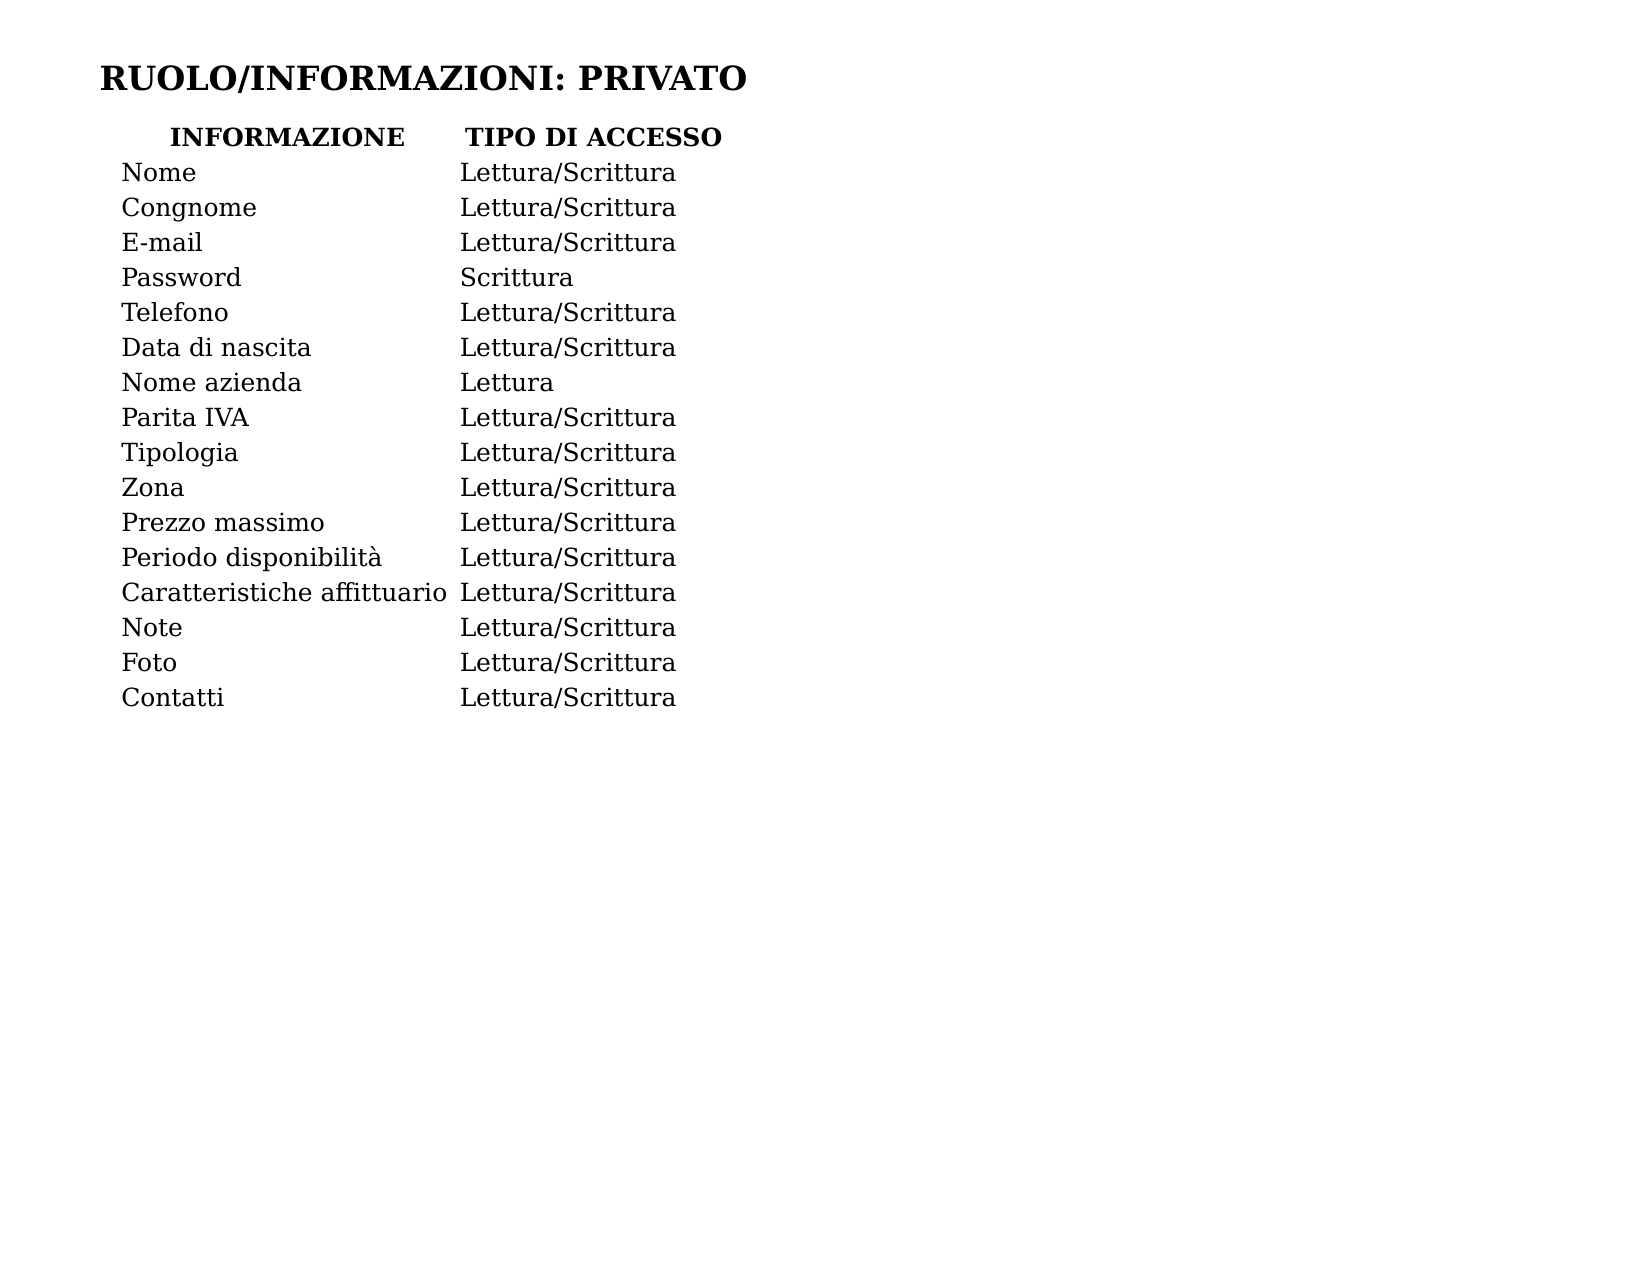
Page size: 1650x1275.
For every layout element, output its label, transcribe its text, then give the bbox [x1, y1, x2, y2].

table_cell Scrittura [457, 261, 731, 296]
table_cell Prezzo massimo [118, 506, 457, 541]
table_cell Nome [118, 156, 457, 191]
table_cell Lettura/Scrittura [457, 331, 731, 366]
table_cell Lettura/Scrittura [457, 611, 731, 646]
table_cell Caratteristiche affittuario [118, 576, 457, 611]
table_cell Telefono [118, 296, 457, 331]
table_cell Lettura/Scrittura [457, 401, 731, 436]
table_cell Lettura/Scrittura [457, 576, 731, 611]
table_cell Lettura/Scrittura [457, 471, 731, 506]
table_cell Lettura/Scrittura [457, 156, 731, 191]
table_cell Lettura [457, 366, 731, 401]
table_cell Periodo disponibilità [118, 541, 457, 576]
table_header INFORMAZIONE [118, 120, 457, 156]
table_cell Lettura/Scrittura [457, 681, 731, 716]
table_cell Password [118, 261, 457, 296]
table_cell Contatti [118, 681, 457, 716]
table_cell Lettura/Scrittura [457, 436, 731, 471]
table_cell Foto [118, 646, 457, 681]
subtitle RUOLO/INFORMAZIONI: PRIVATO [99, 59, 1569, 98]
table_cell Nome azienda [118, 366, 457, 401]
table_cell Lettura/Scrittura [457, 541, 731, 576]
table_cell Note [118, 611, 457, 646]
table_header TIPO DI ACCESSO [457, 120, 731, 156]
table_cell Lettura/Scrittura [457, 226, 731, 261]
table_cell Zona [118, 471, 457, 506]
table_cell Tipologia [118, 436, 457, 471]
table_cell Lettura/Scrittura [457, 646, 731, 681]
table_cell Lettura/Scrittura [457, 191, 731, 226]
table_cell Lettura/Scrittura [457, 506, 731, 541]
table_cell Lettura/Scrittura [457, 296, 731, 331]
table_cell Congnome [118, 191, 457, 226]
table_cell Parita IVA [118, 401, 457, 436]
table_cell Data di nascita [118, 331, 457, 366]
table_cell E-mail [118, 226, 457, 261]
